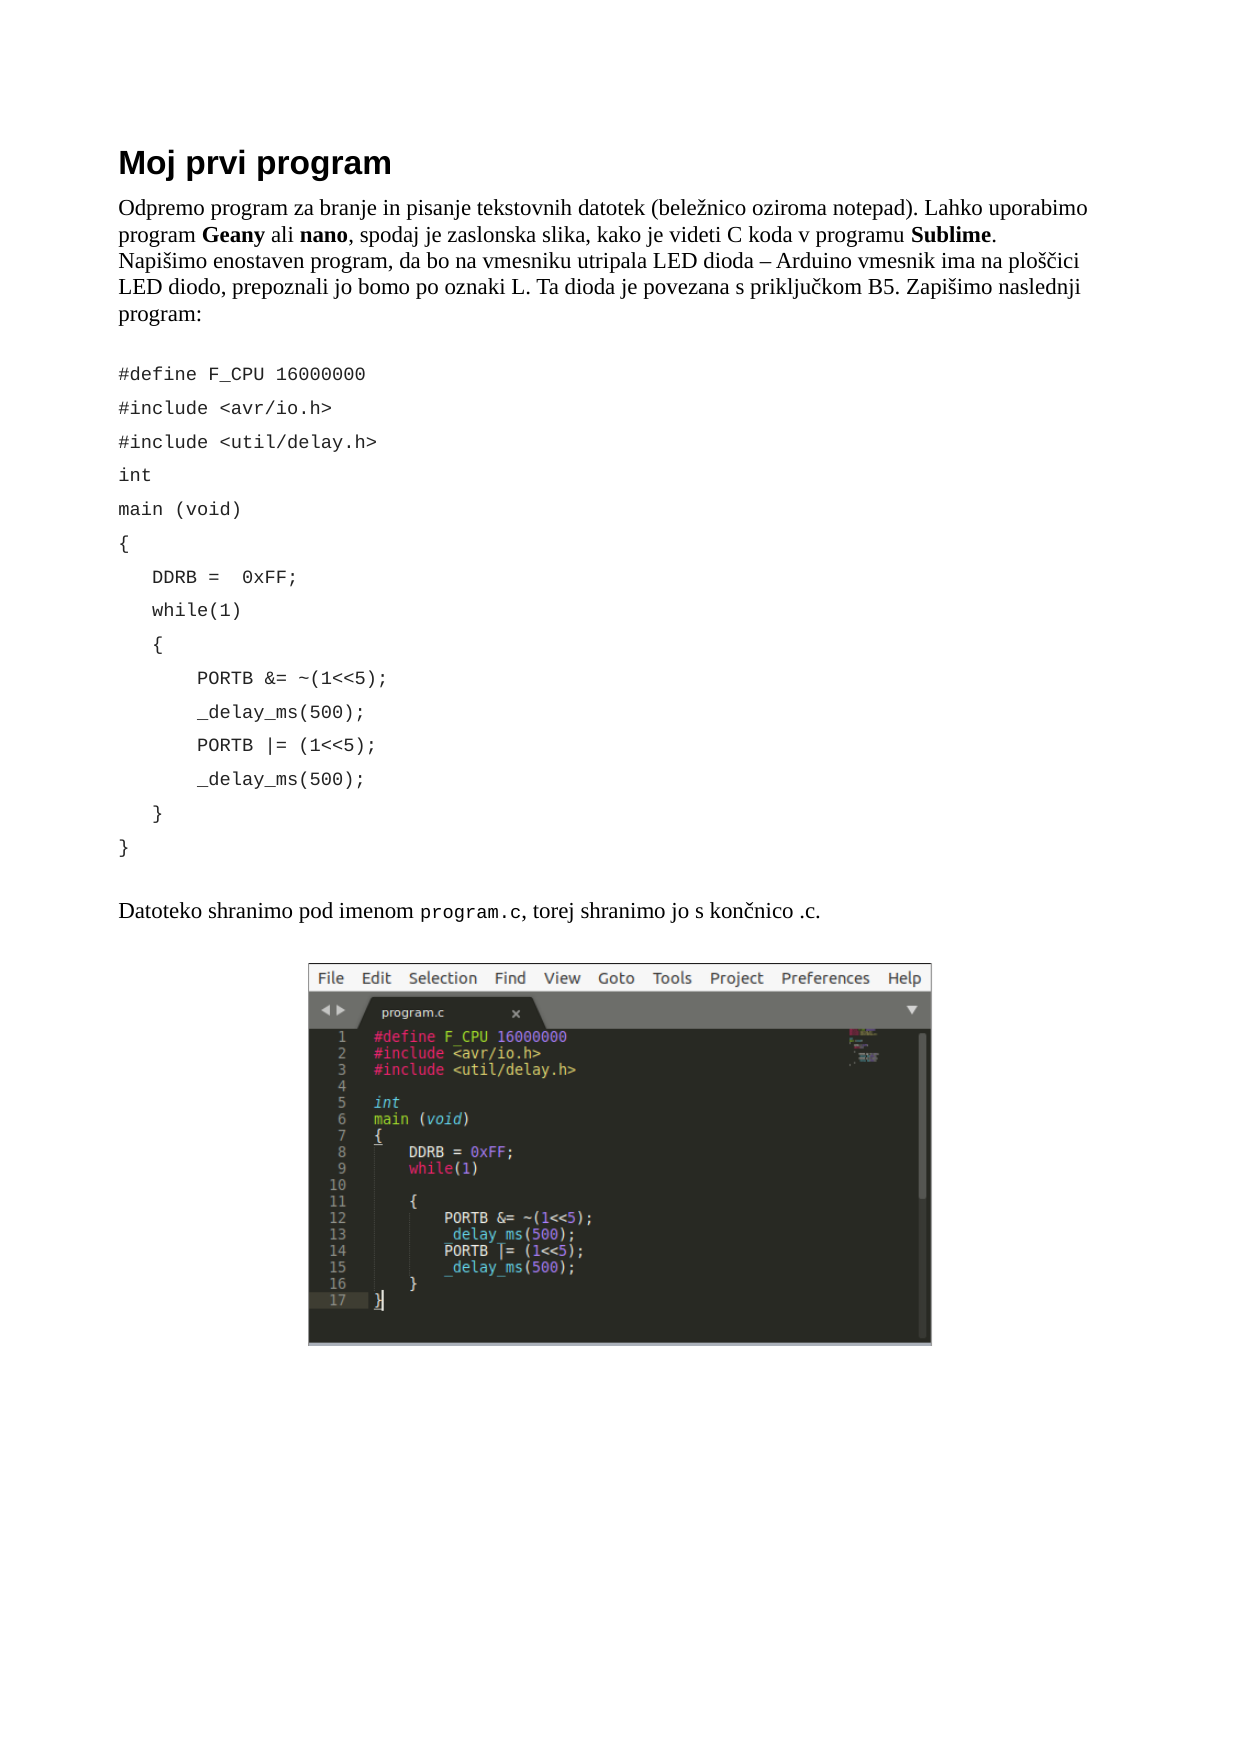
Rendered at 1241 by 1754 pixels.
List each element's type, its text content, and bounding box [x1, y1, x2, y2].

text PORTB &= ~(1<<5); [118, 669, 1122, 690]
text #include <util/delay.h> [118, 432, 1122, 454]
text #include <avr/io.h> [118, 399, 1122, 420]
text _delay_ms(500); [118, 702, 1122, 724]
text Odpremo program za branje in pisanje tekstovnih datotek (beležnico oziroma notepad). Lahko uporabimo program Geany ali nano, spodaj je zaslonska slika, kako je videti C koda v programu Sublime. [118, 194, 1122, 247]
text { [118, 635, 1122, 656]
text PORTB |= (1<<5); [118, 736, 1122, 757]
text int [118, 466, 1122, 487]
text Napišimo enostaven program, da bo na vmesniku utripala LED dioda – Arduino vmesnik ima na ploščici LED diodo, prepoznali jo bomo po oznaki L. Ta dioda je povezana s priključkom B5. Zapišimo naslednji program: [118, 247, 1122, 326]
text _delay_ms(500); [118, 770, 1122, 791]
text } [118, 804, 1122, 825]
picture [308, 963, 933, 1346]
text DDRB = 0xFF; [118, 567, 1122, 589]
text while(1) [118, 601, 1122, 622]
text Datoteko shranimo pod imenom program.c, torej shranimo jo s končnico .c. [118, 897, 1122, 924]
text #define F_CPU 16000000 [118, 365, 1122, 386]
subtitle Moj prvi program [118, 143, 1122, 182]
text } [118, 837, 1122, 859]
text main (void) [118, 500, 1122, 521]
text { [118, 534, 1122, 555]
